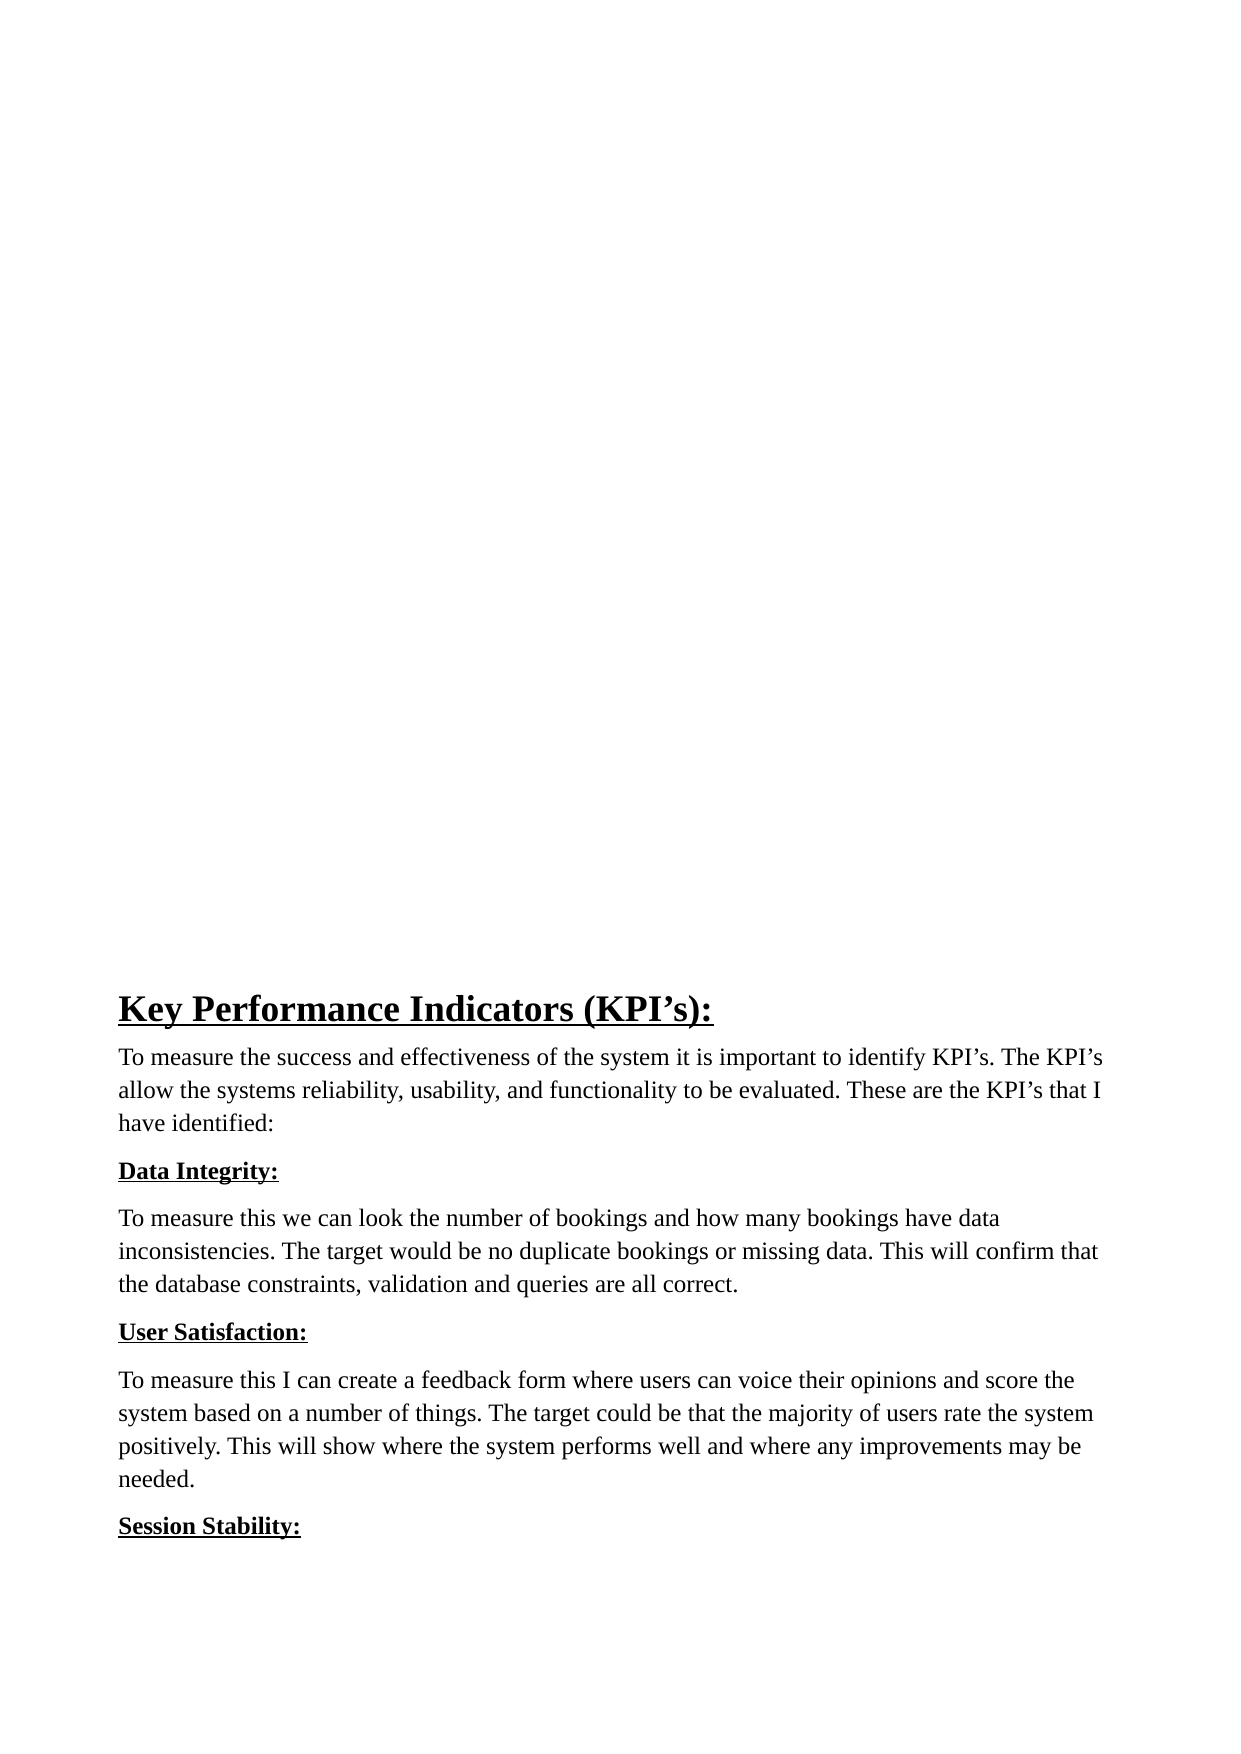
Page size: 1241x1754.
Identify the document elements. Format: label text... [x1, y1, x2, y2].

text Data Integrity: [118, 1156, 1122, 1184]
text Session Stability: [118, 1511, 1122, 1540]
subtitle Key Performance Indicators (KPI’s): [118, 987, 1122, 1030]
text To measure the success and effectiveness of the system it is important to identify KPI’s. The KPI’s allow the systems reliability, usability, and functionality to be evaluated. These are the KPI’s that I have identified: [118, 1042, 1122, 1137]
text To measure this I can create a feedback form where users can voice their opinions and score the system based on a number of things. The target could be that the majority of users rate the system positively. This will show where the system performs well and where any improvements may be needed. [118, 1365, 1122, 1492]
text To measure this we can look the number of bookings and how many bookings have data inconsistencies. The target would be no duplicate bookings or missing data. This will confirm that the database constraints, validation and queries are all correct. [118, 1203, 1122, 1298]
text User Satisfaction: [118, 1317, 1122, 1346]
